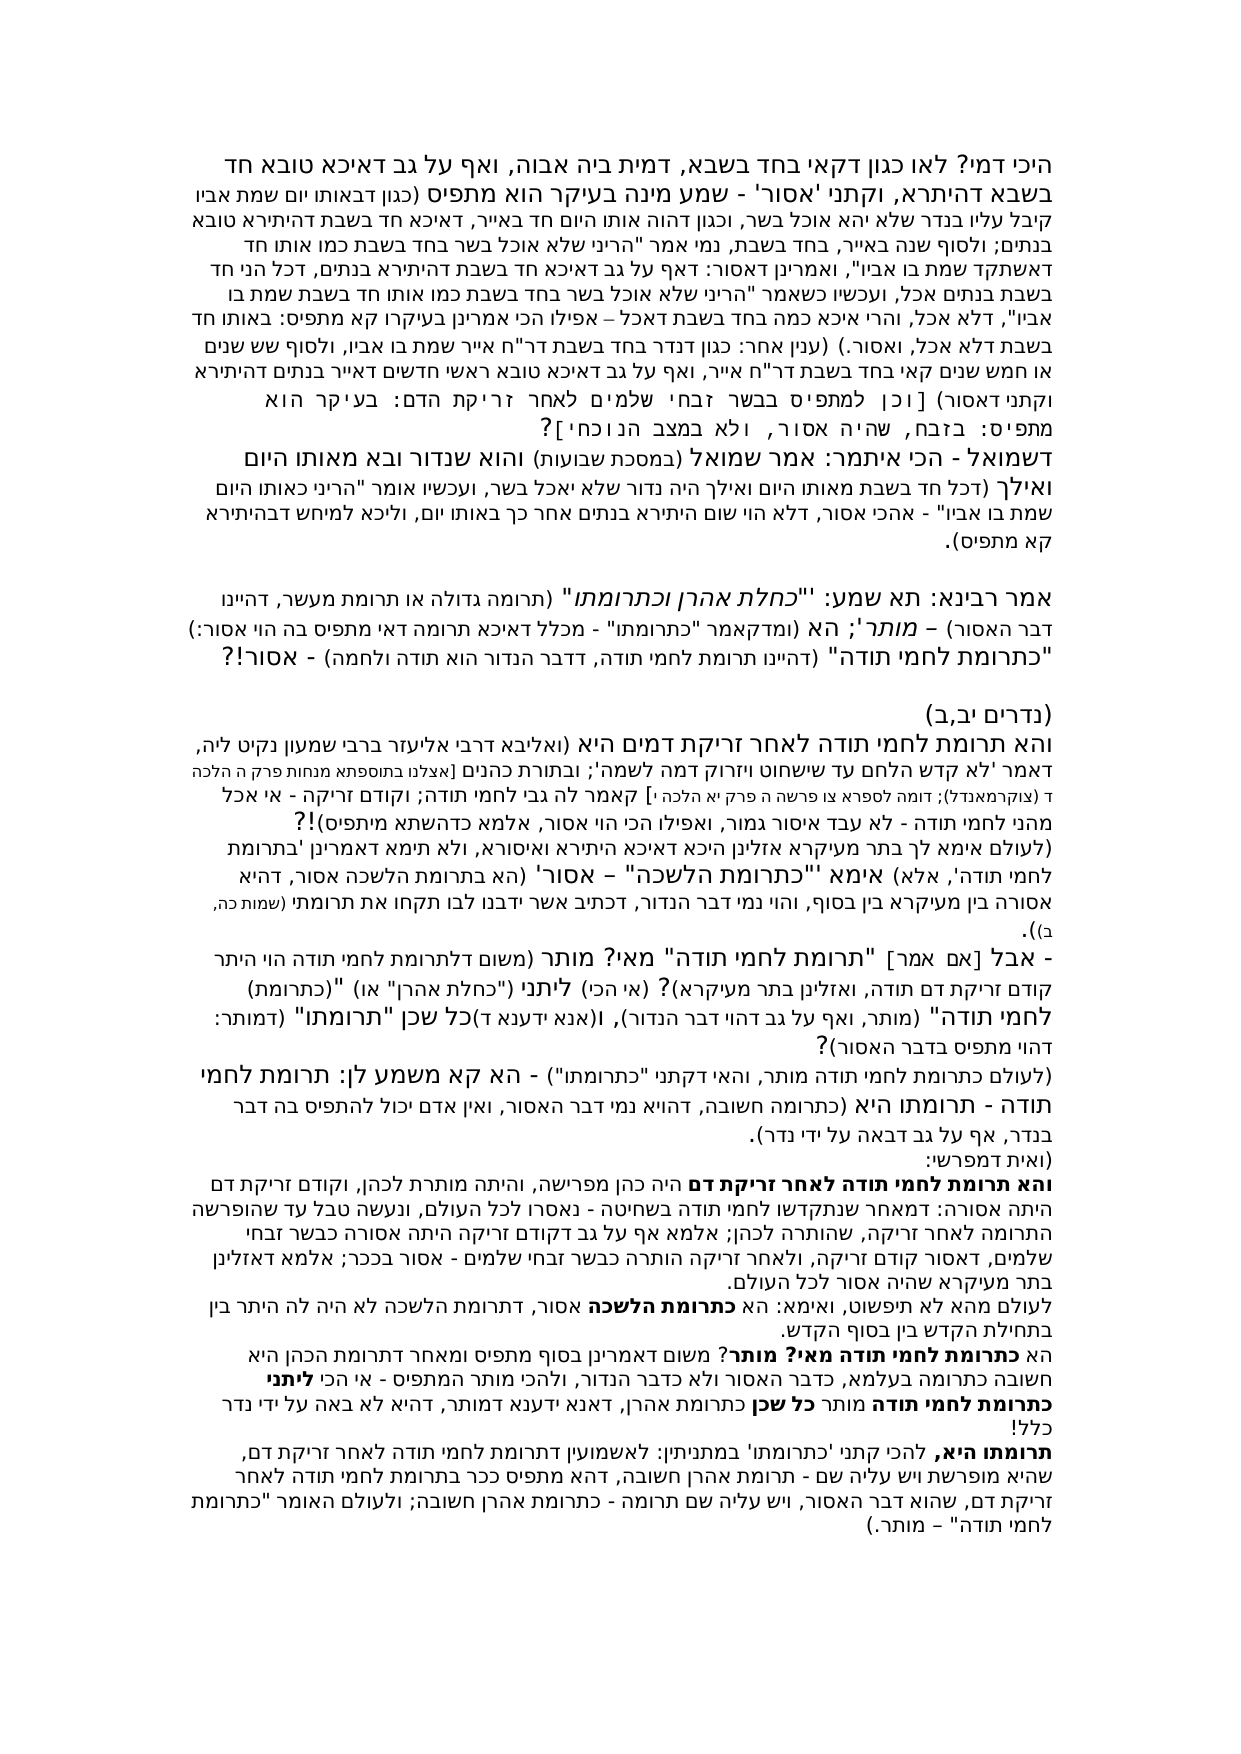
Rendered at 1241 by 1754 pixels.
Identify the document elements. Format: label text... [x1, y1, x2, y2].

text והא תרומת לחמי תודה לאחר זריקת דמים היא (ואליבא דרבי אליעזר ברבי שמעון נקיט ליה, דאמר 'לא קדש הלחם עד שישחוט ויזרוק דמה לשמה'; ובתורת כהנים [אצלנו בתוספתא מנחות פרק ה הלכה ד (צוקרמאנדל); דומה לספרא צו פרשה ה פרק יא הלכה י] קאמר לה גבי לחמי תודה; וקודם זריקה - אי אכל מהני לחמי תודה - לא עבד איסור גמור, ואפילו הכי הוי אסור, אלמא כדהשתא מיתפיס)!? [187, 729, 1053, 836]
text (ואית דמפרשי: [187, 1148, 1053, 1172]
text דשמואל - הכי איתמר: אמר שמואל (במסכת שבועות) והוא שנדור ובא מאותו היום ואילך (דכל חד בשבת מאותו היום ואילך היה נדור שלא יאכל בשר, ועכשיו אומר "הריני כאותו היום שמת בו אביו" - אהכי אסור, דלא הוי שום היתירא בנתים אחר כך באותו יום, וליכא למיחש דבהיתירא קא מתפיס). [187, 443, 1053, 555]
text הא כתרומת לחמי תודה מאי? מותר? משום דאמרינן בסוף מתפיס ומאחר דתרומת הכהן היא חשובה כתרומה בעלמא, כדבר האסור ולא כדבר הנדור, ולהכי מותר המתפיס - אי הכי ליתני כתרומת לחמי תודה מותר כל שכן כתרומת אהרן, דאנא ידענא דמותר, דהיא לא באה על ידי נדר כלל! [187, 1343, 1053, 1440]
text (לעולם כתרומת לחמי תודה מותר, והאי דקתני "כתרומתו") - הא קא משמע לן: תרומת לחמי תודה - תרומתו היא (כתרומה חשובה, דהויא נמי דבר האסור, ואין אדם יכול להתפיס בה דבר בנדר, אף על גב דבאה על ידי נדר). [187, 1061, 1053, 1148]
text לעולם מהא לא תיפשוט, ואימא: הא כתרומת הלשכה אסור, דתרומת הלשכה לא היה לה היתר בין בתחילת הקדש בין בסוף הקדש. [187, 1294, 1053, 1343]
text (לעולם אימא לך בתר מעיקרא אזלינן היכא דאיכא היתירא ואיסורא, ולא תימא דאמרינן 'בתרומת לחמי תודה', אלא) אימא '"כתרומת הלשכה" – אסור' (הא בתרומת הלשכה אסור, דהיא אסורה בין מעיקרא בין בסוף, והוי נמי דבר הנדור, דכתיב אשר ידבנו לבו תקחו את תרומתי (שמות כה,ב)). [187, 836, 1053, 943]
text והא תרומת לחמי תודה לאחר זריקת דם היה כהן מפרישה, והיתה מותרת לכהן, וקודם זריקת דם היתה אסורה: דמאחר שנתקדשו לחמי תודה בשחיטה - נאסרו לכל העולם, ונעשה טבל עד שהופרשה התרומה לאחר זריקה, שהותרה לכהן; אלמא אף על גב דקודם זריקה היתה אסורה כבשר זבחי שלמים, דאסור קודם זריקה, ולאחר זריקה הותרה כבשר זבחי שלמים - אסור בככר; אלמא דאזלינן בתר מעיקרא שהיה אסור לכל העולם. [187, 1172, 1053, 1294]
text אמר רבינא: תא שמע: '"כחלת אהרן וכתרומתו" (תרומה גדולה או תרומת מעשר, דהיינו דבר האסור) – מותר'; הא (ומדקאמר "כתרומתו" - מכלל דאיכא תרומה דאי מתפיס בה הוי אסור:) "כתרומת לחמי תודה" (דהיינו תרומת לחמי תודה, דדבר הנדור הוא תודה ולחמה) - אסור!? [187, 583, 1053, 671]
text (נדרים יב,ב) [187, 700, 1053, 729]
text היכי דמי? לאו כגון דקאי בחד בשבא, דמית ביה אבוה, ואף על גב דאיכא טובא חד בשבא דהיתרא, וקתני 'אסור' - שמע מינה בעיקר הוא מתפיס (כגון דבאותו יום שמת אביו קיבל עליו בנדר שלא יהא אוכל בשר, וכגון דהוה אותו היום חד באייר, דאיכא חד בשבת דהיתירא טובא בנתים; ולסוף שנה באייר, בחד בשבת, נמי אמר "הריני שלא אוכל בשר בחד בשבת כמו אותו חד דאשתקד שמת בו אביו", ואמרינן דאסור: דאף על גב דאיכא חד בשבת דהיתירא בנתים, דכל הני חד בשבת בנתים אכל, ועכשיו כשאמר "הריני שלא אוכל בשר בחד בשבת כמו אותו חד בשבת שמת בו אביו", דלא אכל, והרי איכא כמה בחד בשבת דאכל – אפילו הכי אמרינן בעיקרו קא מתפיס: באותו חד בשבת דלא אכל, ואסור.) (ענין אחר: כגון דנדר בחד בשבת דר"ח אייר שמת בו אביו, ולסוף שש שנים או חמש שנים קאי בחד בשבת דר"ח אייר, ואף על גב דאיכא טובא ראשי חדשים דאייר בנתים דהיתירא וקתני דאסור) [וכן למתפיס בבשר זבחי שלמים לאחר זריקת הדם: בעיקר הוא מתפיס: בזבח, שהיה אסור, ולא במצב הנוכחי]? [187, 150, 1053, 443]
text - אבל [אם אמר] "תרומת לחמי תודה" מאי? מותר (משום דלתרומת לחמי תודה הוי היתר קודם זריקת דם תודה, ואזלינן בתר מעיקרא)? (אי הכי) ליתני ("כחלת אהרן" או) "(כתרומת) לחמי תודה" (מותר, ואף על גב דהוי דבר הנדור), ו(אנא ידענא ד)כל שכן "תרומתו" (דמותר: דהוי מתפיס בדבר האסור)? [187, 943, 1053, 1061]
text תרומתו היא, להכי קתני 'כתרומתו' במתניתין: לאשמועין דתרומת לחמי תודה לאחר זריקת דם, שהיא מופרשת ויש עליה שם - תרומת אהרן חשובה, דהא מתפיס ככר בתרומת לחמי תודה לאחר זריקת דם, שהוא דבר האסור, ויש עליה שם תרומה - כתרומת אהרן חשובה; ולעולם האומר "כתרומת לחמי תודה" – מותר.) [187, 1440, 1053, 1537]
